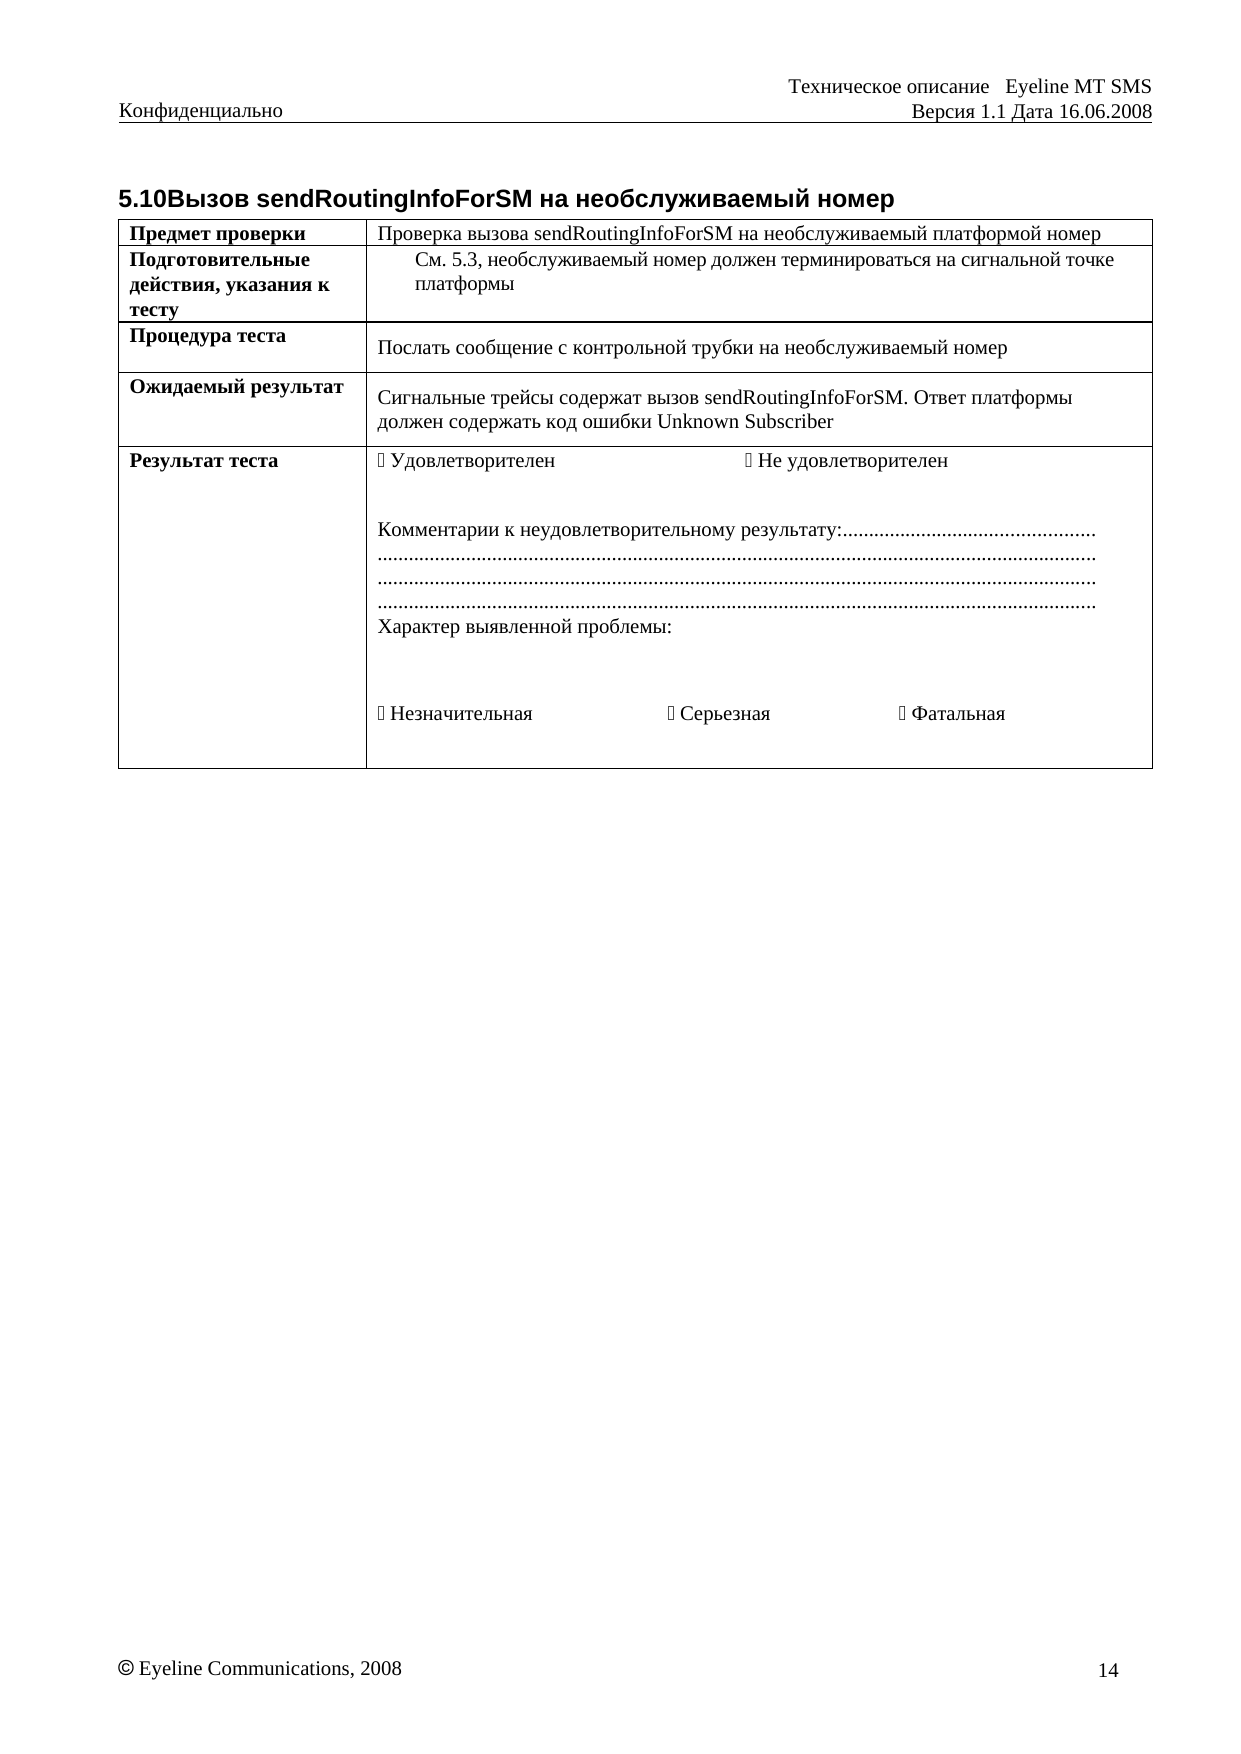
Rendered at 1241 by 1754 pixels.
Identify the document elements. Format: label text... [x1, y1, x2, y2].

table_header Проверка вызова sendRoutingInfoForSM на необслуживаемый платформой номер [367, 220, 1152, 245]
table_cell Ожидаемый результат [119, 373, 366, 446]
table_cell Комментарии к неудовлетворительному результату: Характер выявленной проблемы: [367, 515, 1152, 699]
subtitle Вызов sendRoutingInfoForSM на необслуживаемый номер [118, 184, 1151, 213]
table_header  Удовлетворителен [367, 447, 734, 514]
table_cell См. 5.3, необслуживаемый номер должен терминироваться на сигнальной точке платформы [367, 246, 1152, 321]
table_cell Результат теста [119, 447, 366, 768]
table_cell Процедура теста [119, 323, 366, 372]
table_cell  Фатальная [888, 699, 1152, 768]
table_header  Не удовлетворителен [734, 447, 1152, 514]
table_cell  Серьезная [656, 699, 887, 768]
table_header Предмет проверки [119, 220, 366, 245]
table_cell  Незначительная [367, 699, 656, 768]
table_cell Сигнальные трейсы содержат вызов sendRoutingInfoForSM. Ответ платформы должен содержать код ошибки Unknown Subscriber [367, 373, 1152, 446]
table_cell Послать сообщение с контрольной трубки на необслуживаемый номер [367, 323, 1152, 372]
table_cell Подготовительные действия, указания к тесту [119, 246, 366, 321]
